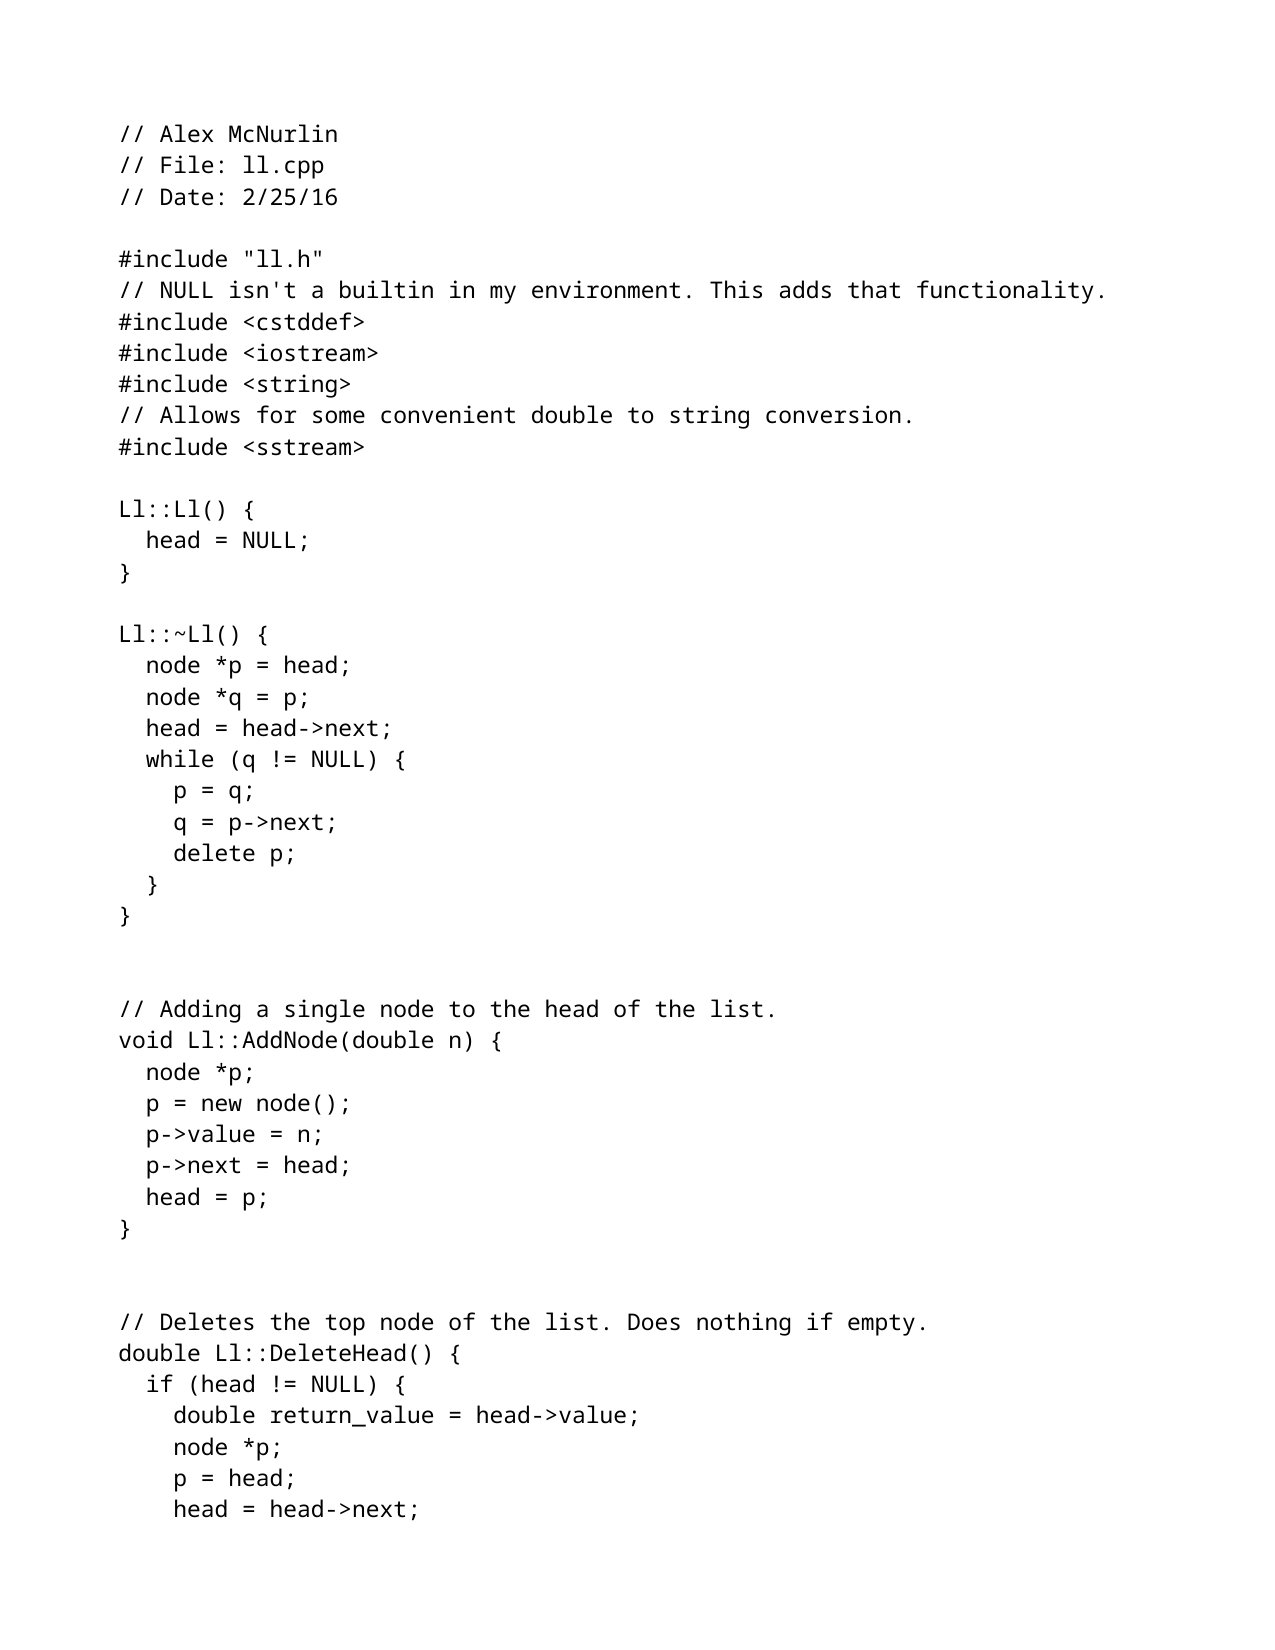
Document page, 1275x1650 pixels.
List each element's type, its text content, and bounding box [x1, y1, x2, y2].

text // Alex McNurlin [118, 118, 1157, 149]
text // Date: 2/25/16 [118, 181, 1157, 212]
text Ll::Ll() { [118, 493, 1157, 524]
text head = p; [118, 1181, 1157, 1212]
text Ll::~Ll() { [118, 618, 1157, 649]
text #include <sstream> [118, 431, 1157, 462]
text p = new node(); [118, 1087, 1157, 1118]
text double Ll::DeleteHead() { [118, 1337, 1157, 1368]
text // File: ll.cpp [118, 149, 1157, 181]
text void Ll::AddNode(double n) { [118, 1024, 1157, 1056]
text node *p; [118, 1431, 1157, 1462]
text } [118, 556, 1157, 587]
text // Allows for some convenient double to string conversion. [118, 399, 1157, 431]
text p = q; [118, 774, 1157, 806]
text #include "ll.h" [118, 243, 1157, 274]
text node *p = head; [118, 649, 1157, 681]
text if (head != NULL) { [118, 1368, 1157, 1399]
text } [118, 868, 1157, 899]
text #include <cstddef> [118, 306, 1157, 337]
text while (q != NULL) { [118, 743, 1157, 774]
text p = head; [118, 1462, 1157, 1493]
text // Deletes the top node of the list. Does nothing if empty. [118, 1306, 1157, 1337]
text head = head->next; [118, 712, 1157, 743]
text } [118, 899, 1157, 931]
text // NULL isn't a builtin in my environment. This adds that functionality. [118, 274, 1157, 306]
text head = head->next; [118, 1493, 1157, 1524]
text #include <string> [118, 368, 1157, 399]
text #include <iostream> [118, 337, 1157, 368]
text head = NULL; [118, 524, 1157, 556]
text p->next = head; [118, 1149, 1157, 1181]
text node *p; [118, 1056, 1157, 1087]
text p->value = n; [118, 1118, 1157, 1149]
text q = p->next; [118, 806, 1157, 837]
text node *q = p; [118, 681, 1157, 712]
text double return_value = head->value; [118, 1399, 1157, 1431]
text } [118, 1212, 1157, 1243]
text // Adding a single node to the head of the list. [118, 993, 1157, 1024]
text delete p; [118, 837, 1157, 868]
